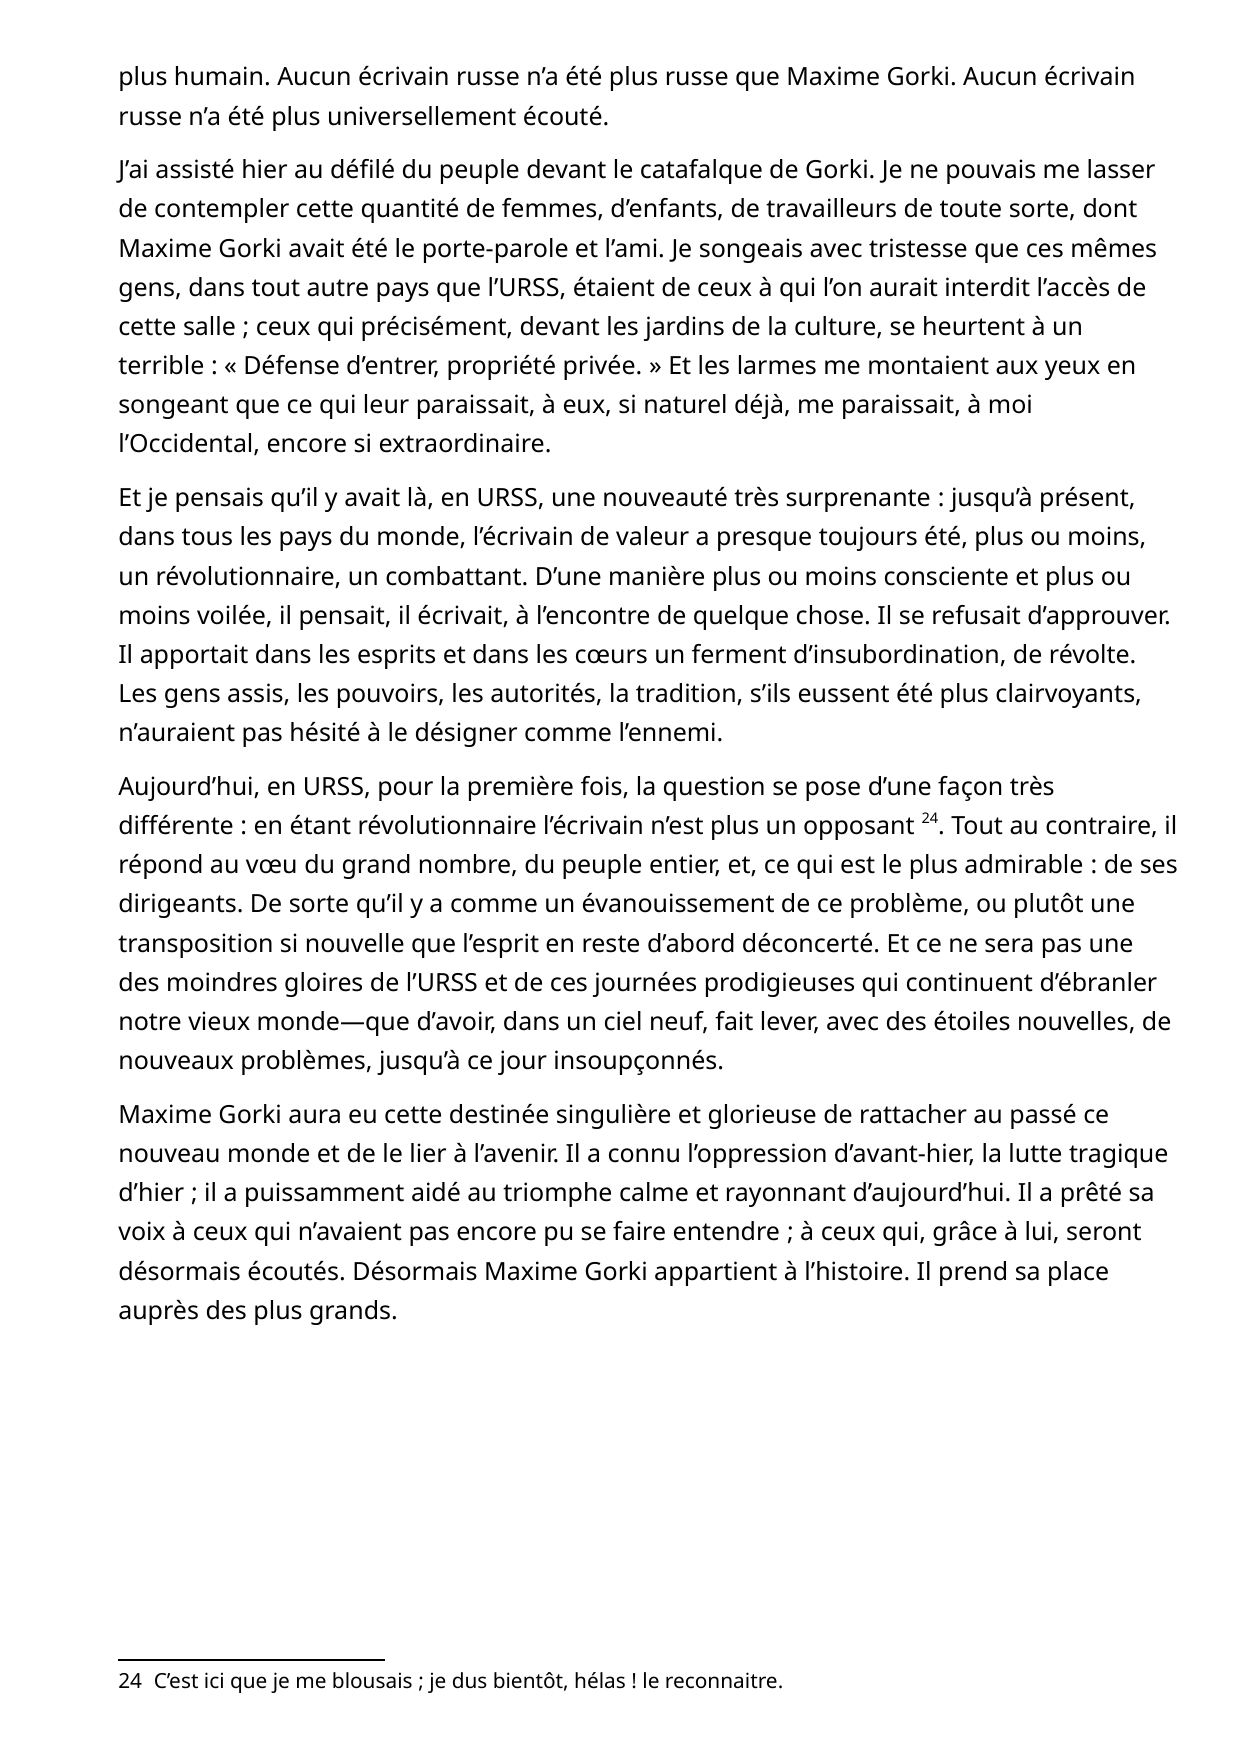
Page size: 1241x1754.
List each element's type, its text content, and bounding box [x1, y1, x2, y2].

text plus humain. Aucun écrivain russe n’a été plus russe que Maxime Gorki. Aucun écrivain russe n’a été plus universellement écouté. [118, 59, 1181, 132]
text J’ai assisté hier au défilé du peuple devant le catafalque de Gorki. Je ne pouvais me lasser de contempler cette quantité de femmes, d’enfants, de travailleurs de toute sorte, dont Maxime Gorki avait été le porte-parole et l’ami. Je songeais avec tristesse que ces mêmes gens, dans tout autre pays que l’URSS, étaient de ceux à qui l’on aurait interdit l’accès de cette salle ; ceux qui précisément, devant les jardins de la culture, se heurtent à un terrible : « Défense d’entrer, propriété privée. » Et les larmes me montaient aux yeux en songeant que ce qui leur paraissait, à eux, si naturel déjà, me paraissait, à moi l’Occidental, encore si extraordinaire. [118, 152, 1181, 460]
text Maxime Gorki aura eu cette destinée singulière et glorieuse de rattacher au passé ce nouveau monde et de le lier à l’avenir. Il a connu l’oppression d’avant-hier, la lutte tragique d’hier ; il a puissamment aidé au triomphe calme et rayonnant d’aujourd’hui. Il a prêté sa voix à ceux qui n’avaient pas encore pu se faire entendre ; à ceux qui, grâce à lui, seront désormais écoutés. Désormais Maxime Gorki appartient à l’histoire. Il prend sa place auprès des plus grands. [118, 1097, 1181, 1326]
text Aujourd’hui, en URSS, pour la première fois, la question se pose d’une façon très différente : en étant révolutionnaire l’écrivain n’est plus un opposant . Tout au contraire, il répond au vœu du grand nombre, du peuple entier, et, ce qui est le plus admirable : de ses dirigeants. De sorte qu’il y a comme un évanouissement de ce problème, ou plutôt une transposition si nouvelle que l’esprit en reste d’abord déconcerté. Et ce ne sera pas une des moindres gloires de l’URSS et de ces journées prodigieuses qui continuent d’ébranler notre vieux monde—que d’avoir, dans un ciel neuf, fait lever, avec des étoiles nouvelles, de nouveaux problèmes, jusqu’à ce jour insoupçonnés. [118, 769, 1181, 1077]
text Et je pensais qu’il y avait là, en URSS, une nouveauté très surprenante : jusqu’à présent, dans tous les pays du monde, l’écrivain de valeur a presque toujours été, plus ou moins, un révolutionnaire, un combattant. D’une manière plus ou moins consciente et plus ou moins voilée, il pensait, il écrivait, à l’encontre de quelque chose. Il se refusait d’approuver. Il apportait dans les esprits et dans les cœurs un ferment d’insubordination, de révolte. Les gens assis, les pouvoirs, les autorités, la tradition, s’ils eussent été plus clairvoyants, n’auraient pas hésité à le désigner comme l’ennemi. [118, 480, 1181, 749]
text C’est ici que je me blousais ; je dus bientôt, hélas ! le reconnaitre. [118, 1666, 1181, 1695]
